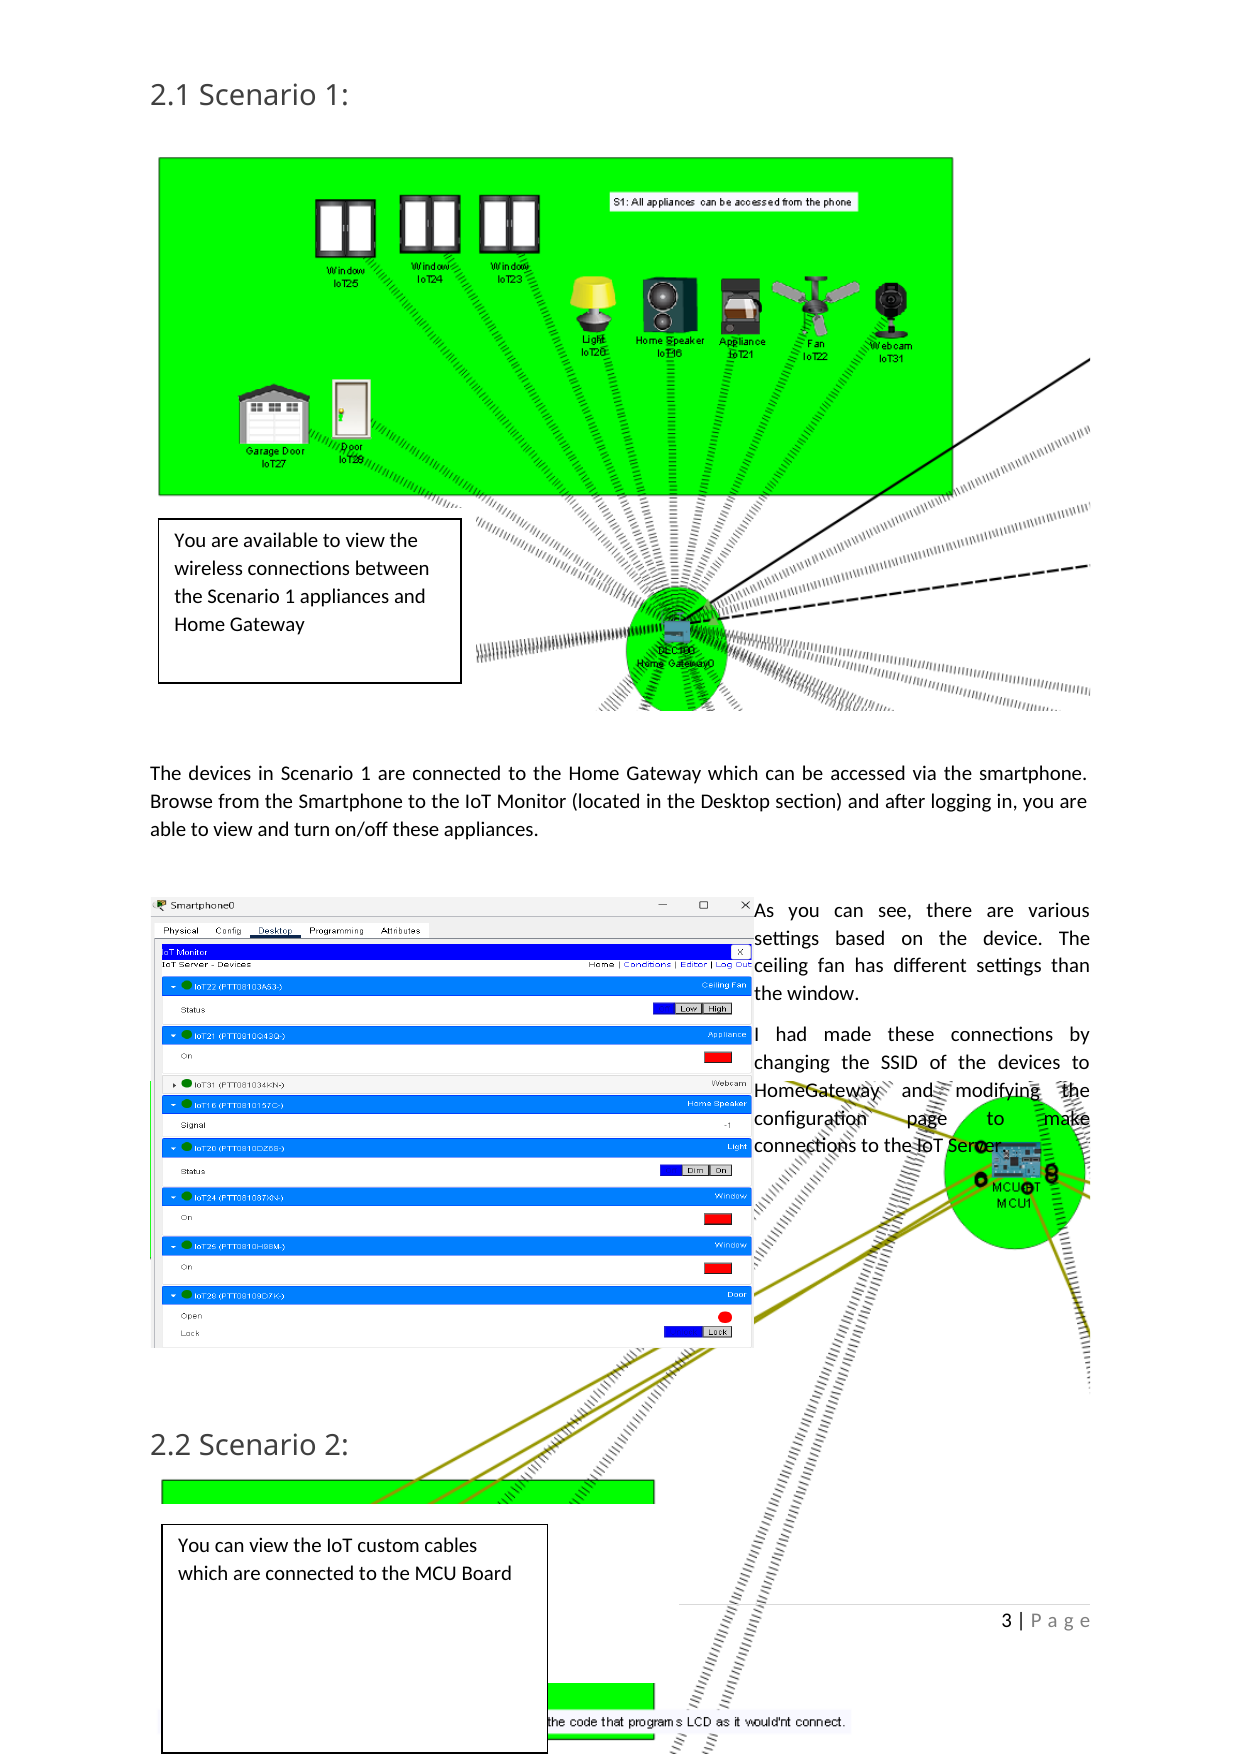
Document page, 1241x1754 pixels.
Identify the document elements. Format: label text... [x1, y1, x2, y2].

text The devices in Scenario 1 are connected to the Home Gateway which can be accessed via the smartphone. Browse from the Smartphone to the IoT Monitor (located in the Desktop section) and after logging in, you are able to view and turn on/off these appliances. [150, 760, 1090, 841]
text I had made these connections by changing the SSID of the devices to HomeGateway and modifying the configuration page to make connections to the IoT Server. [754, 1021, 1090, 1081]
text You can view the IoT custom cables which are connected to the MCU Board [178, 1533, 532, 1586]
subtitle 2.1 Scenario 1: [150, 74, 1090, 113]
text As you can see, there are various settings based on the device. The ceiling fan has different settings than the window. [754, 897, 1090, 1006]
text You are available to view the wireless connections between the Scenario 1 appliances and Home Gateway [174, 527, 445, 636]
